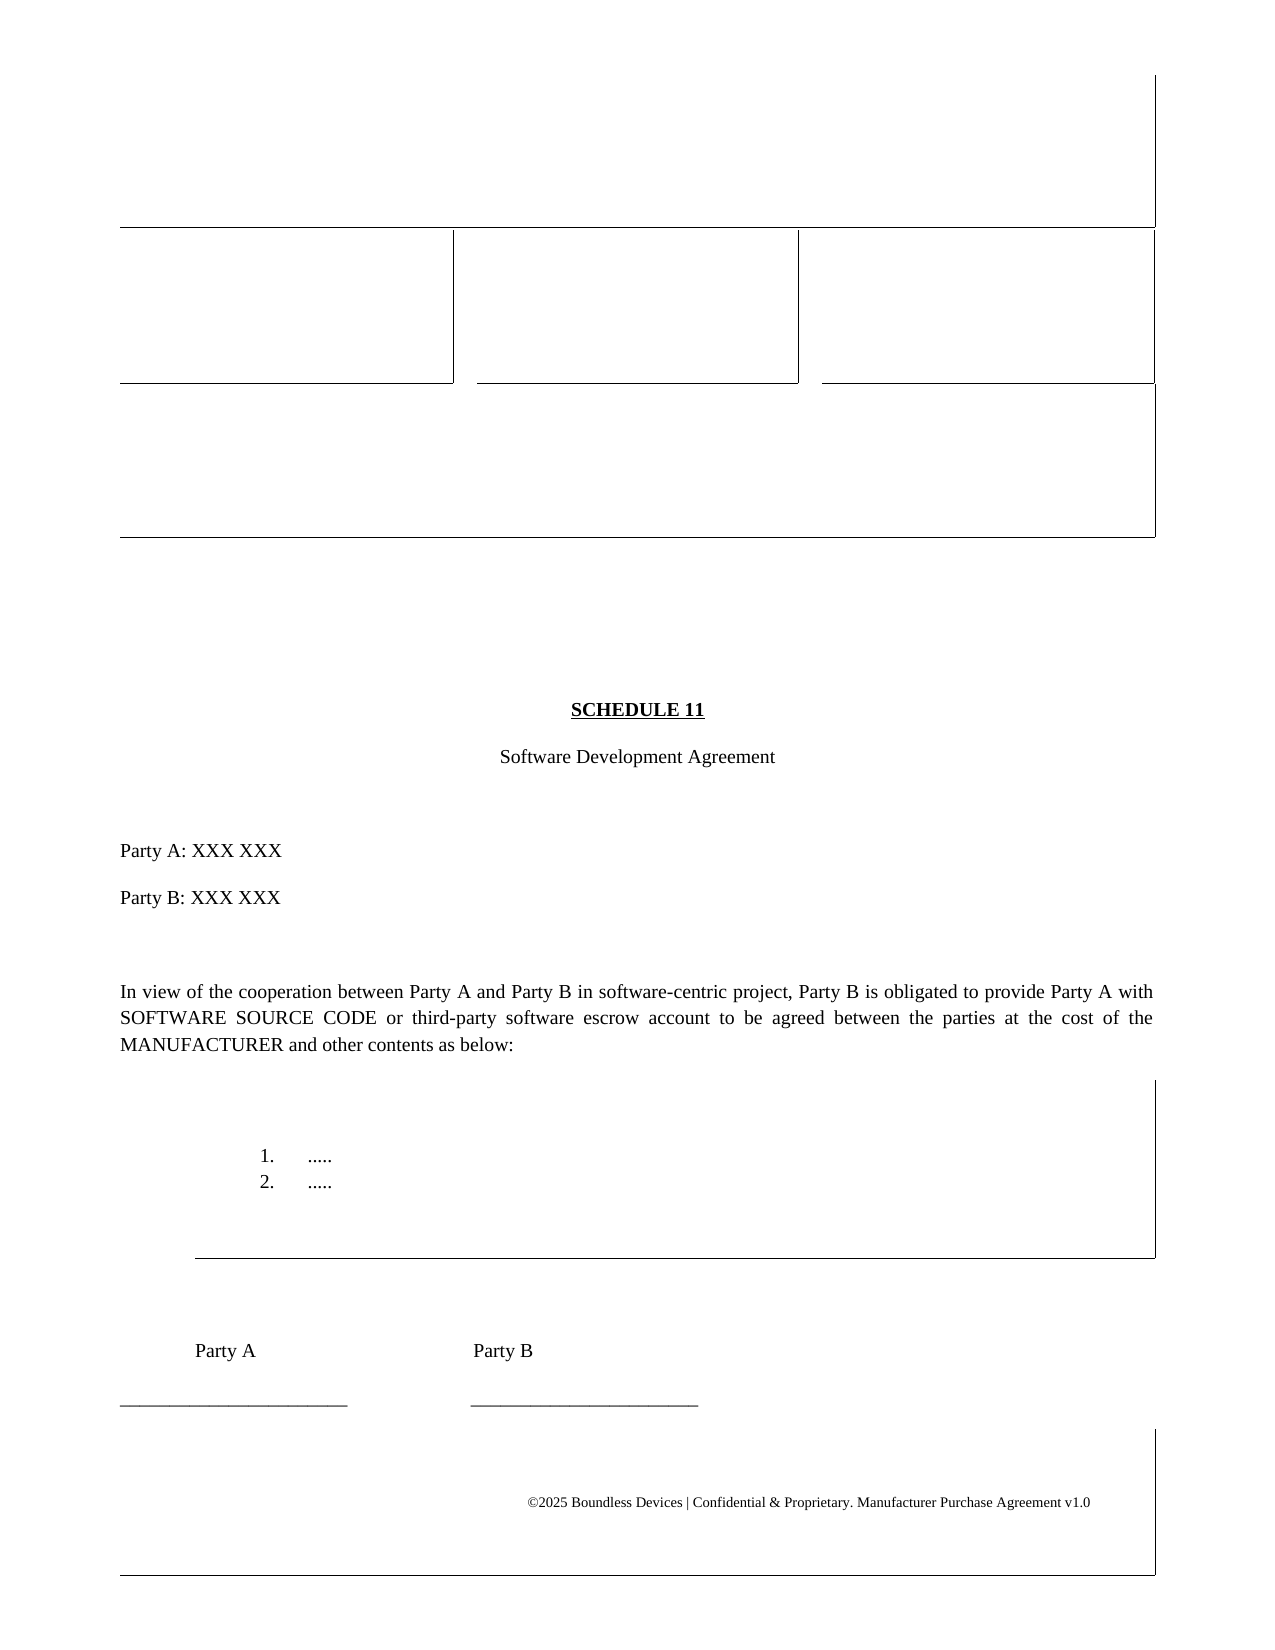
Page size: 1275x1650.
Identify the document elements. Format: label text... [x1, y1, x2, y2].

text SCHEDULE 11 [120, 698, 1155, 721]
text Party B: XXX XXX [120, 886, 1155, 909]
text Software Development Agreement [120, 745, 1155, 768]
list ..... [195, 1106, 1155, 1258]
text _______________________ _______________________ [120, 1386, 1155, 1409]
text Party A Party B [120, 1339, 1155, 1362]
text In view of the cooperation between Party A and Party B in software-centric project, Party B is obligated to provide Party A with SOFTWARE SOURCE CODE or third-party software escrow account to be agreed between the parties at the cost of the MANUFACTURER and other contents as below: [120, 980, 1155, 1055]
text Party A: XXX XXX [120, 839, 1155, 862]
list ..... [195, 1079, 1155, 1106]
